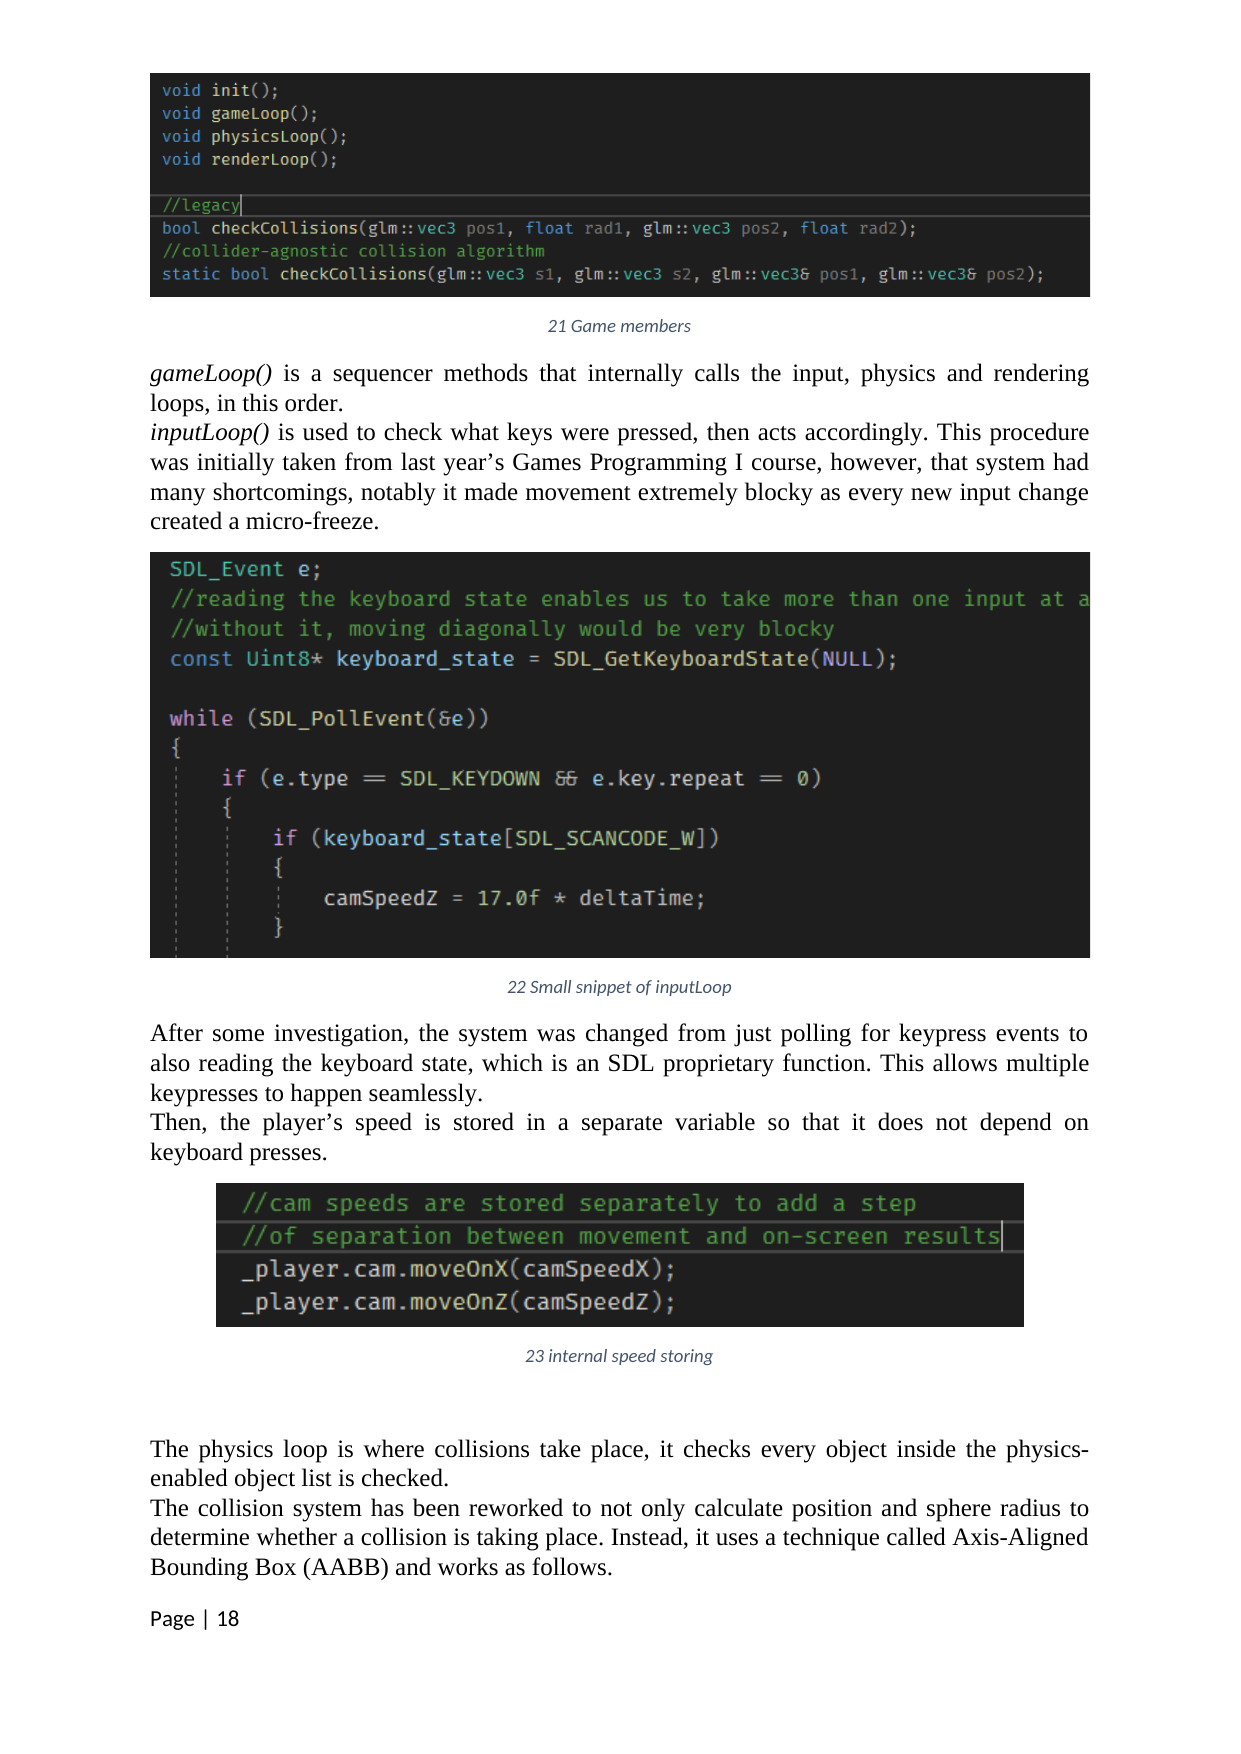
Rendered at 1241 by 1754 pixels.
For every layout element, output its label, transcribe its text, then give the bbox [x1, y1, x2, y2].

text 21 Game members [150, 314, 1090, 337]
text 22 Small snippet of inputLoop [150, 975, 1090, 998]
text The physics loop is where collisions take place, it checks every object inside the physics-enabled object list is checked. The collision system has been reworked to not only calculate position and sphere radius to determine whether a collision is taking place. Instead, it uses a technique called Axis-Aligned Bounding Box (AABB) and works as follows. [150, 1434, 1090, 1581]
text gameLoop() is a sequencer methods that internally calls the input, physics and rendering loops, in this order. inputLoop() is used to check what keys were pressed, then acts accordingly. This procedure was initially taken from last year’s Games Programming I course, however, that system had many shortcomings, notably it made movement extremely blocky as every new input change created a micro-freeze. [150, 358, 1090, 535]
text After some investigation, the system was changed from just polling for keypress events to also reading the keyboard state, which is an SDL proprietary function. This allows multiple keypresses to happen seamlessly. Then, the player’s speed is stored in a separate variable so that it does not depend on keyboard presses. [150, 1018, 1090, 1166]
text 23 internal speed storing [150, 1344, 1090, 1367]
